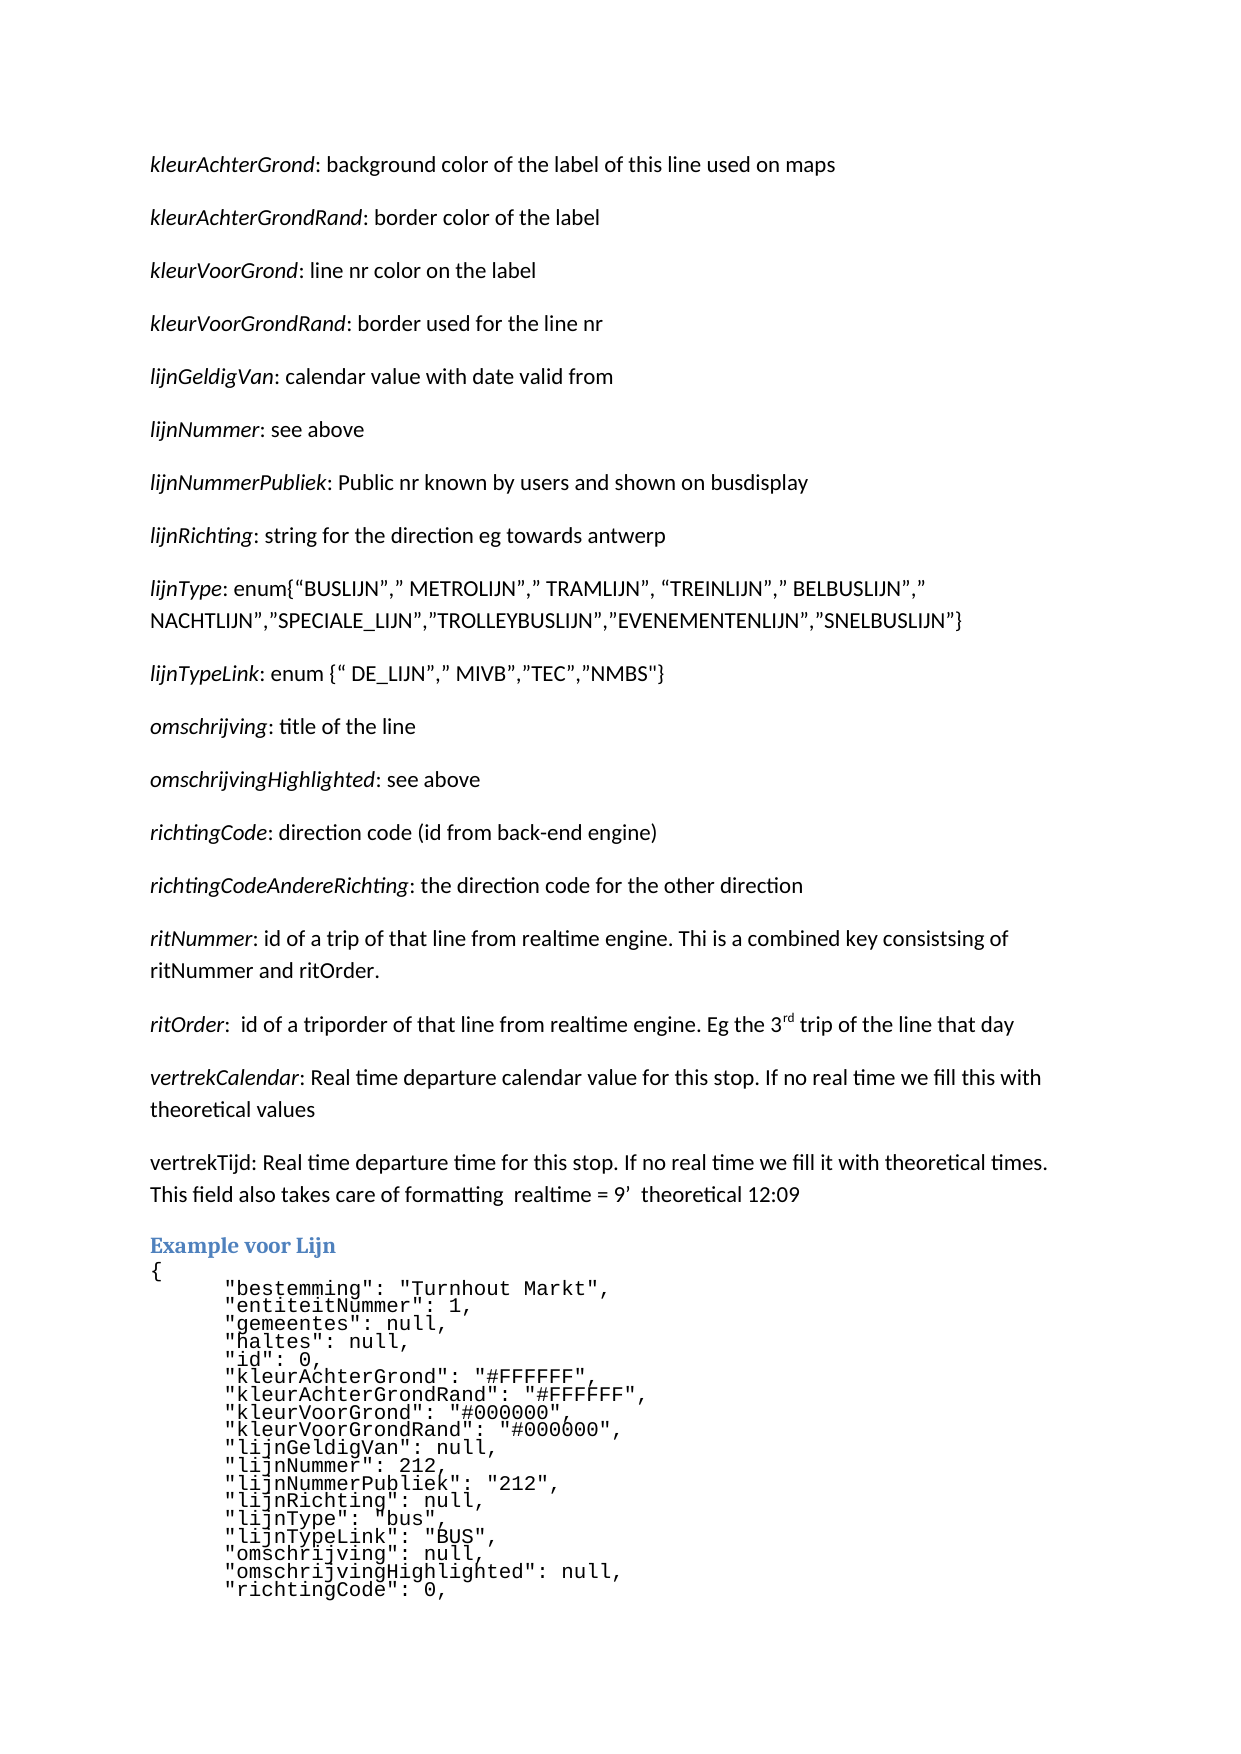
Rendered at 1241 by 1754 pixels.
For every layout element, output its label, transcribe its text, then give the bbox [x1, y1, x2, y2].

text "id": 0, [150, 1352, 1090, 1369]
text "entiteitNummer": 1, [150, 1299, 1090, 1316]
text "lijnGeldigVan": null, [150, 1440, 1090, 1458]
text vertrekTijd: Real time departure time for this stop. If no real time we fill it with theoretical times. This field also takes care of formatting realtime = 9’ theoretical 12:09 [150, 1148, 1090, 1208]
text "bestemming": "Turnhout Markt", [150, 1281, 1090, 1299]
text lijnGeldigVan: calendar value with date valid from [150, 362, 1090, 390]
text "lijnTypeLink": "BUS", [150, 1529, 1090, 1547]
text "omschrijving": null, [150, 1547, 1090, 1564]
text "kleurVoorGrondRand": "#000000", [150, 1423, 1090, 1440]
text "lijnType": "bus", [150, 1511, 1090, 1529]
text "lijnNummer": 212, [150, 1458, 1090, 1476]
text omschrijvingHighlighted: see above [150, 765, 1090, 793]
text richtingCode: direction code (id from back-end engine) [150, 818, 1090, 846]
text kleurVoorGrond: line nr color on the label [150, 256, 1090, 284]
text lijnNummer: see above [150, 415, 1090, 443]
text "kleurAchterGrond": "#FFFFFF", [150, 1369, 1090, 1387]
text "kleurVoorGrond": "#000000", [150, 1405, 1090, 1423]
text vertrekCalendar: Real time departure calendar value for this stop. If no real time we fill this with theoretical values [150, 1063, 1090, 1123]
text "lijnNummerPubliek": "212", [150, 1476, 1090, 1493]
text ritNummer: id of a trip of that line from realtime engine. Thi is a combined key consistsing of ritNummer and ritOrder. [150, 924, 1090, 985]
text { [155, 1263, 1090, 1281]
text lijnRichting: string for the direction eg towards antwerp [150, 521, 1090, 549]
text kleurAchterGrond: background color of the label of this line used on maps [150, 150, 1090, 178]
text richtingCodeAndereRichting: the direction code for the other direction [150, 871, 1090, 899]
text "gemeentes": null, [150, 1316, 1090, 1334]
text ritOrder: id of a triporder of that line from realtime engine. Eg the 3rd trip of the line that day [150, 1010, 1090, 1038]
text lijnNummerPubliek: Public nr known by users and shown on busdisplay [150, 468, 1090, 496]
text lijnTypeLink: enum {“ DE_LIJN”,” MIVB”,”TEC”,”NMBS"} [150, 659, 1090, 687]
text "kleurAchterGrondRand": "#FFFFFF", [150, 1387, 1090, 1405]
text { [150, 1263, 156, 1281]
text kleurAchterGrondRand: border color of the label [150, 203, 1090, 231]
text "lijnRichting": null, [150, 1493, 1090, 1511]
text omschrijving: title of the line [150, 712, 1090, 740]
text "richtingCode": 0, [150, 1582, 1090, 1600]
text "haltes": null, [150, 1334, 1090, 1352]
text kleurVoorGrondRand: border used for the line nr [150, 309, 1090, 337]
text lijnType: enum{“BUSLIJN”,” METROLIJN”,” TRAMLIJN”, “TREINLIJN”,” BELBUSLIJN”,” NACHTLIJN”,”SPECIALE_LIJN”,”TROLLEYBUSLIJN”,”EVENEMENTENLIJN”,”SNELBUSLIJN”} [150, 574, 1090, 634]
subtitle Example voor Lijn [150, 1233, 1090, 1259]
text "omschrijvingHighlighted": null, [150, 1564, 1090, 1582]
